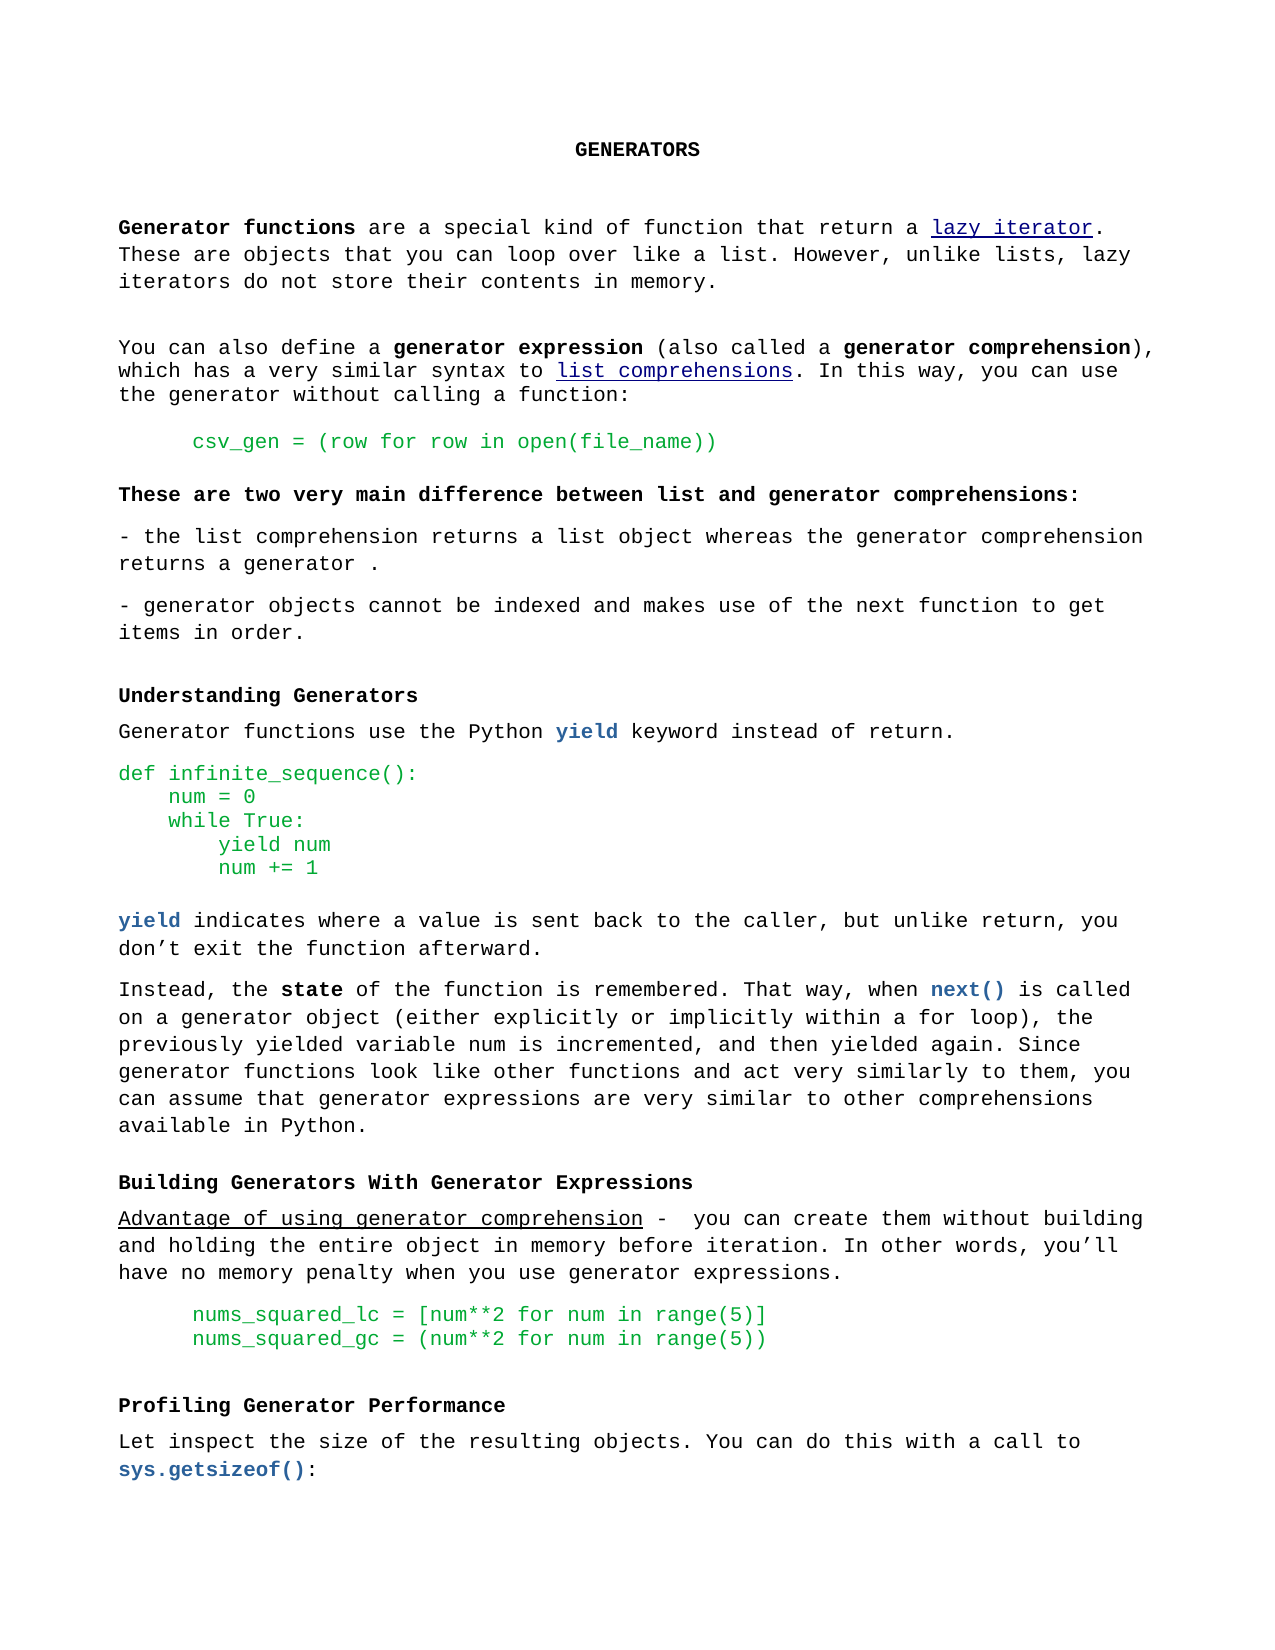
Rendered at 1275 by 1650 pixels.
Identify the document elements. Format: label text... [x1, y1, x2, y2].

subtitle GENERATORS [118, 139, 1157, 163]
text Let inspect the size of the resulting objects. You can do this with a call to sys.getsizeof(): [118, 1432, 1157, 1482]
subtitle Understanding Generators [118, 685, 1157, 708]
text Generator functions are a special kind of function that return a lazy iterator. These are objects that you can loop over like a list. However, unlike lists, lazy iterators do not store their contents in memory. [118, 217, 1157, 295]
text - generator objects cannot be indexed and makes use of the next function to get items in order. [118, 595, 1157, 646]
text Generator functions use the Python yield keyword instead of return. [118, 721, 1157, 745]
text nums_squared_lc = [num**2 for num in range(5)] [118, 1304, 1157, 1328]
text num += 1 [118, 857, 1157, 881]
text You can also define a generator expression (also called a generator comprehension), which has a very similar syntax to list comprehensions. In this way, you can use the generator without calling a function: [118, 337, 1157, 408]
text nums_squared_gc = (num**2 for num in range(5)) [118, 1328, 1157, 1351]
subtitle Profiling Generator Performance [118, 1395, 1157, 1419]
text These are two very main difference between list and generator comprehensions: [118, 484, 1157, 508]
text - the list comprehension returns a list object whereas the generator comprehension returns a generator . [118, 526, 1157, 577]
text yield num [118, 834, 1157, 857]
text Instead, the state of the function is remembered. That way, when next() is called on a generator object (either explicitly or implicitly within a for loop), the previously yielded variable num is incremented, and then yielded again. Since generator functions look like other functions and act very similarly to them, you can assume that generator expressions are very similar to other comprehensions available in Python. [118, 979, 1157, 1139]
text Advantage of using generator comprehension - you can create them without building and holding the entire object in memory before iteration. In other words, you’ll have no memory penalty when you use generator expressions. [118, 1208, 1157, 1286]
text num = 0 [118, 786, 1157, 810]
text def infinite_sequence(): [118, 763, 1157, 786]
text csv_gen = (row for row in open(file_name)) [118, 431, 1157, 455]
text yield indicates where a value is sent back to the caller, but unlike return, you don’t exit the function afterward. [118, 911, 1157, 961]
text while True: [118, 810, 1157, 834]
subtitle Building Generators With Generator Expressions [118, 1172, 1157, 1195]
